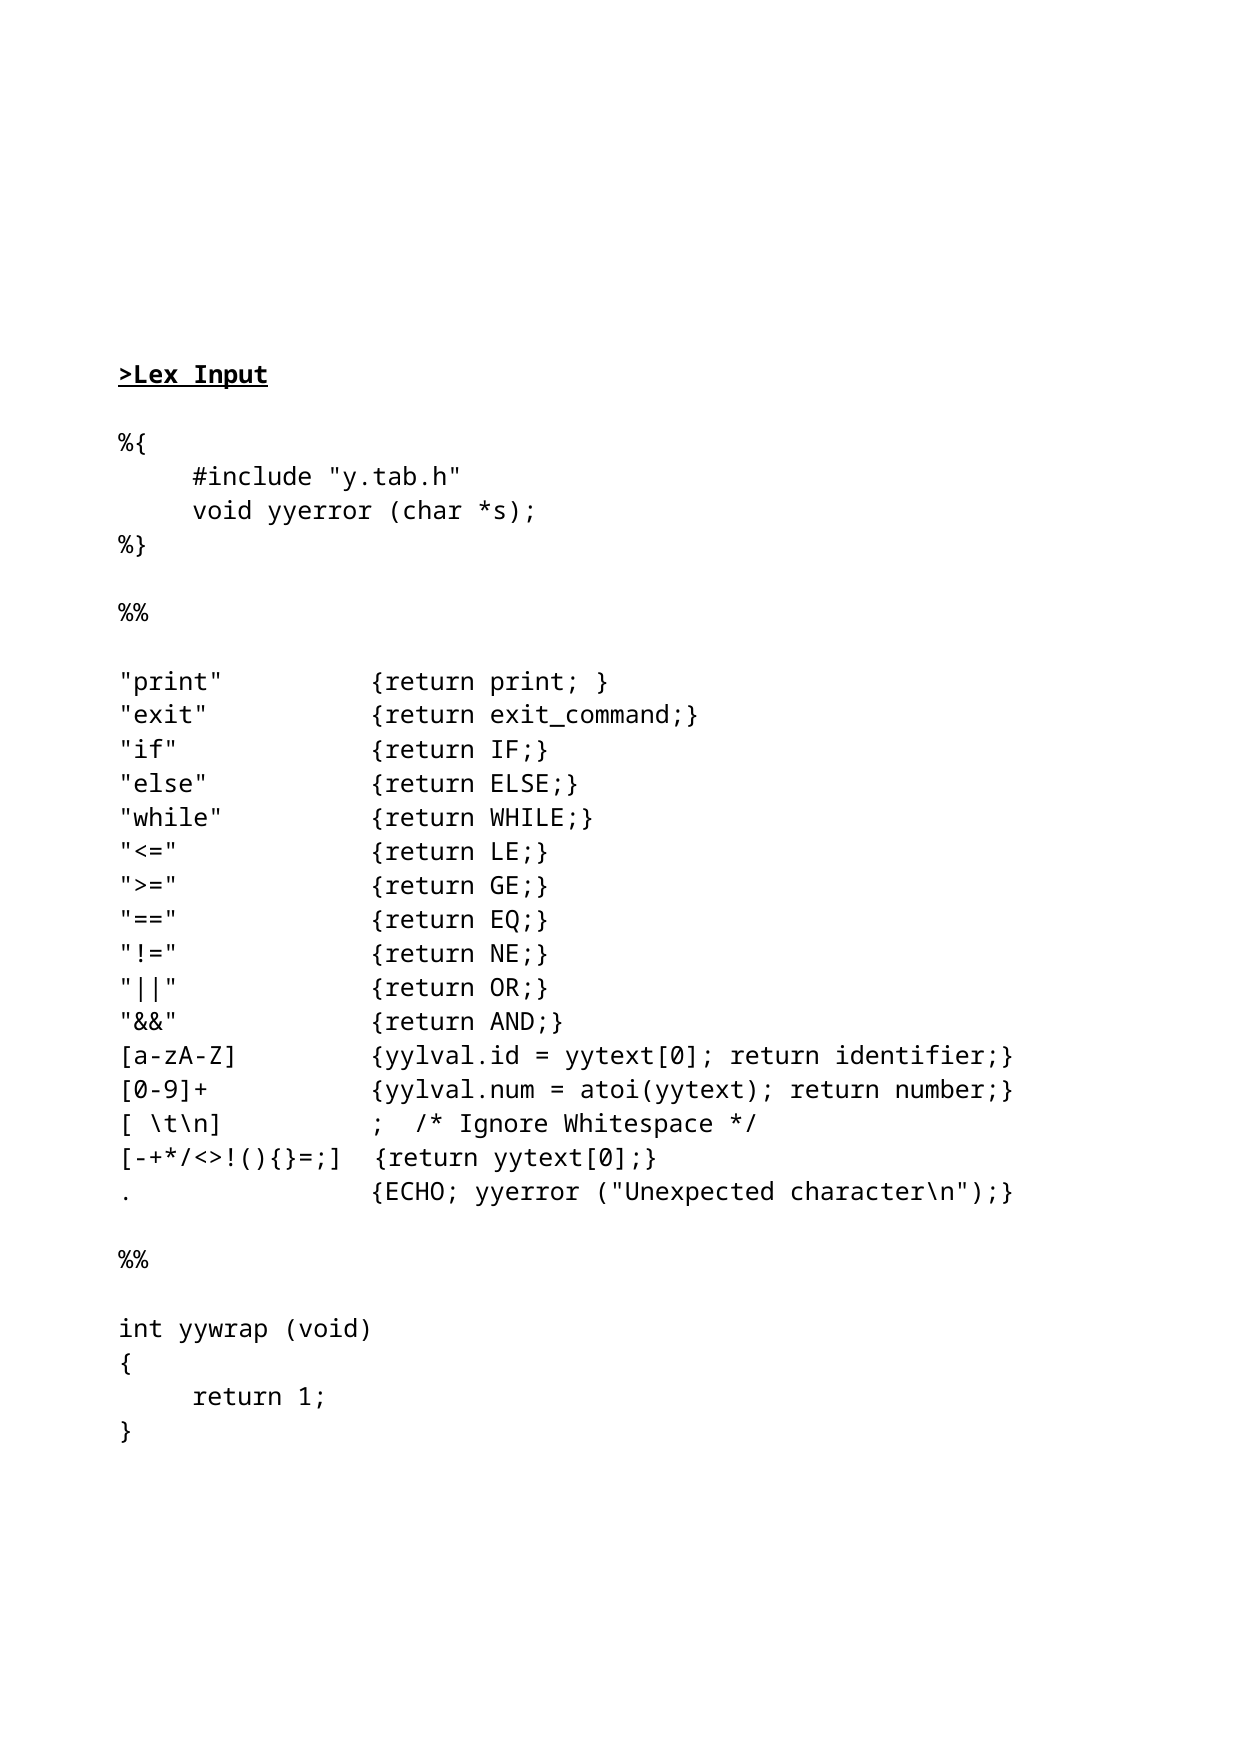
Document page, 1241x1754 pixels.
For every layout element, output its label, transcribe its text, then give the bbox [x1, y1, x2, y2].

text #include "y.tab.h" [118, 459, 1122, 493]
text { [118, 1344, 1122, 1378]
text "else" {return ELSE;} [118, 765, 1122, 799]
text "exit" {return exit_command;} [118, 697, 1122, 731]
text [0-9]+ {yylval.num = atoi(yytext); return number;} [118, 1072, 1122, 1106]
text return 1; [118, 1378, 1122, 1412]
text [a-zA-Z] {yylval.id = yytext[0]; return identifier;} [118, 1038, 1122, 1072]
text >Lex Input [118, 357, 1122, 391]
text "||" {return OR;} [118, 970, 1122, 1004]
text %% [118, 595, 1122, 629]
text "==" {return EQ;} [118, 902, 1122, 936]
text [ \t\n] ; /* Ignore Whitespace */ [118, 1106, 1122, 1140]
text "<=" {return LE;} [118, 833, 1122, 867]
text void yyerror (char *s); [118, 493, 1122, 527]
text %{ [118, 425, 1122, 459]
text "!=" {return NE;} [118, 936, 1122, 970]
text ">=" {return GE;} [118, 867, 1122, 902]
text [-+*/<>!(){}=;] {return yytext[0];} [118, 1140, 1122, 1174]
text "print" {return print; } [118, 663, 1122, 697]
text int yywrap (void) [118, 1310, 1122, 1344]
text %% [118, 1242, 1122, 1276]
text "while" {return WHILE;} [118, 799, 1122, 833]
text %} [118, 527, 1122, 561]
text . {ECHO; yyerror ("Unexpected character\n");} [118, 1174, 1122, 1208]
text "if" {return IF;} [118, 731, 1122, 765]
text } [118, 1412, 1122, 1447]
text "&&" {return AND;} [118, 1004, 1122, 1038]
